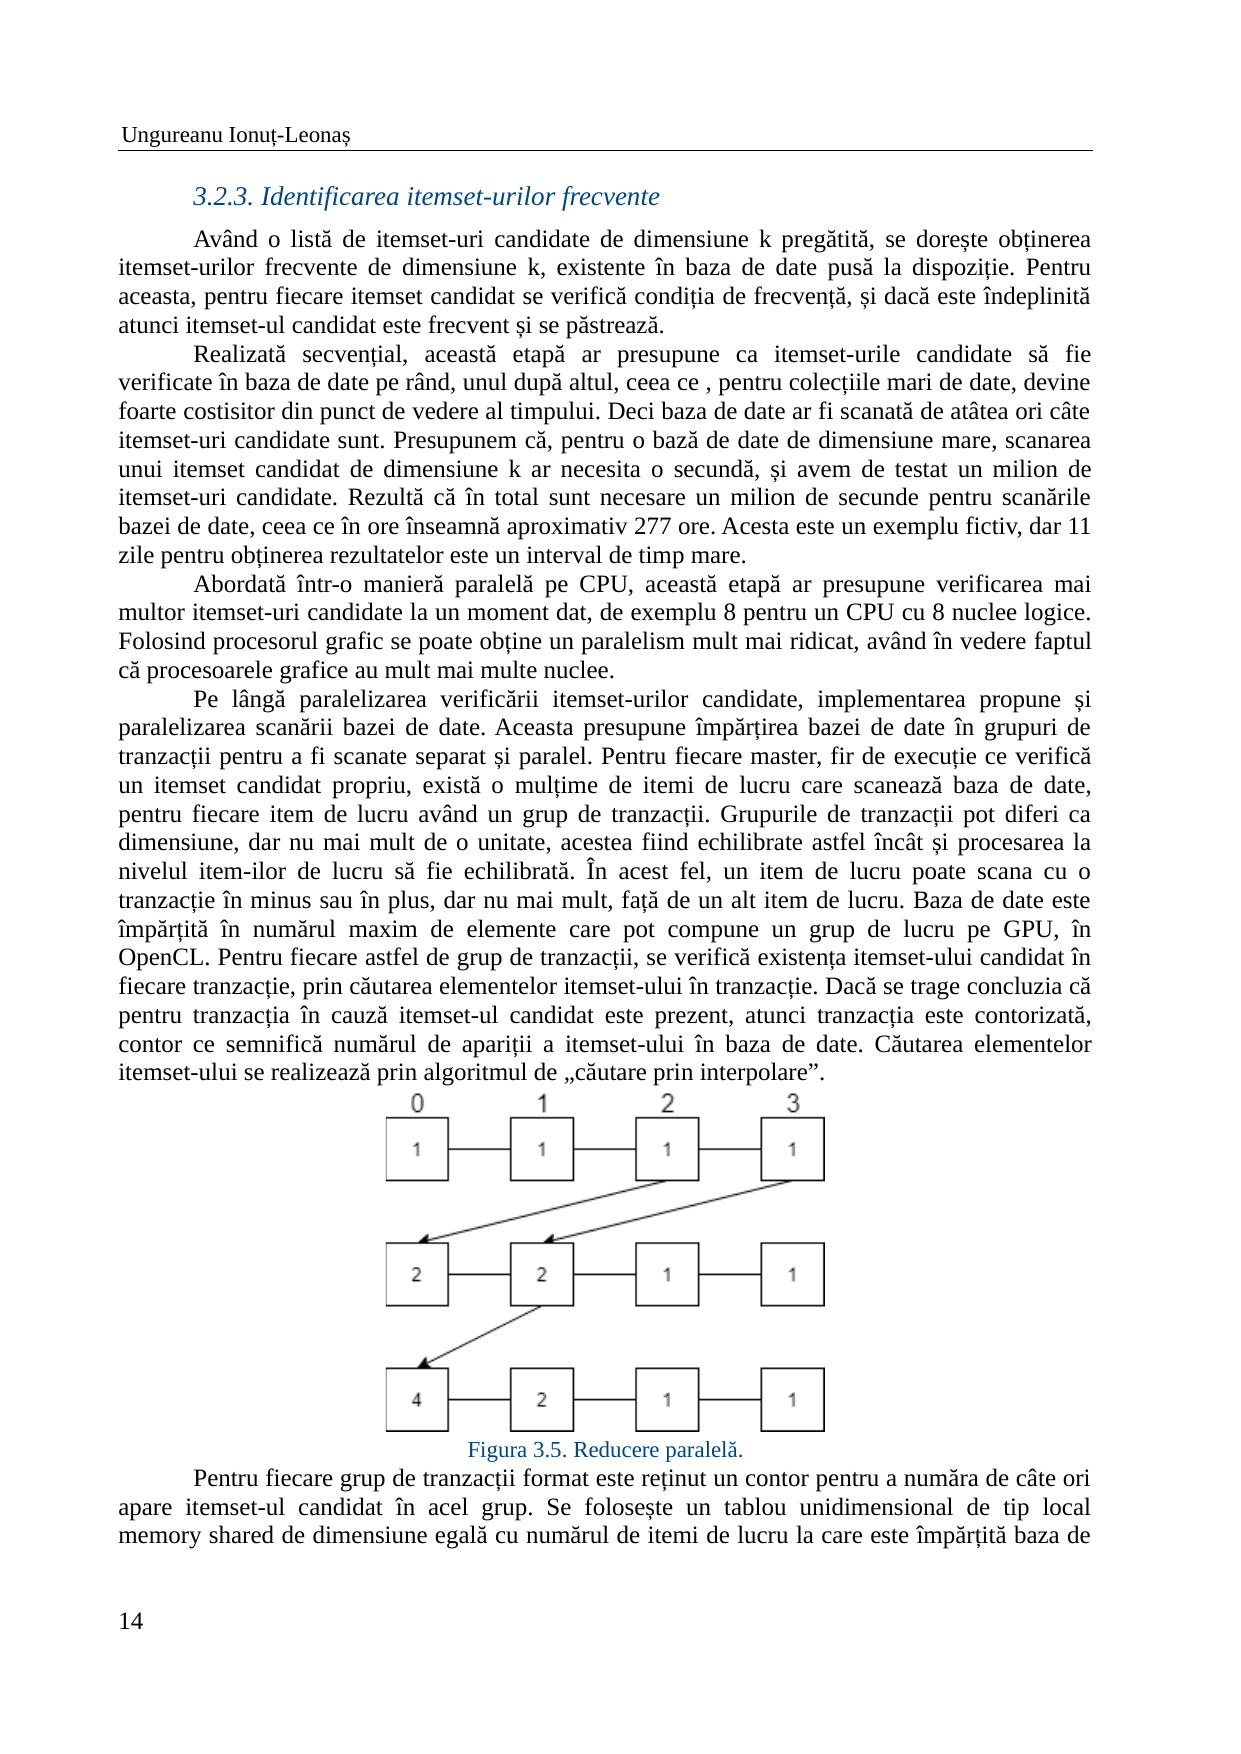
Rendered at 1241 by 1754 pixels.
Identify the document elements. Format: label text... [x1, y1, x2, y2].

text Pentru fiecare grup de tranzacții format este reținut un contor pentru a număra de câte ori apare itemset-ul candidat în acel grup. Se folosește un tablou unidimensional de tip local memory shared de dimensiune egală cu numărul de itemi de lucru la care este împărțită baza de [118, 1086, 1093, 1549]
text Pe lângă paralelizarea verificării itemset-urilor candidate, implementarea propune și paralelizarea scanării bazei de date. Aceasta presupune împărțirea bazei de date în grupuri de tranzacții pentru a fi scanate separat și paralel. Pentru fiecare master, fir de execuție ce verifică un itemset candidat propriu, există o mulțime de itemi de lucru care scanează baza de date, pentru fiecare item de lucru având un grup de tranzacții. Grupurile de tranzacții pot diferi ca dimensiune, dar nu mai mult de o unitate, acestea fiind echilibrate astfel încât și procesarea la nivelul item-ilor de lucru să fie echilibrată. În acest fel, un item de lucru poate scana cu o tranzacție în minus sau în plus, dar nu mai mult, față de un alt item de lucru. Baza de date este împărțită în numărul maxim de elemente care pot compune un grup de lucru pe GPU, în OpenCL. Pentru fiecare astfel de grup de tranzacții, se verifică existența itemset-ului candidat în fiecare tranzacție, prin căutarea elementelor itemset-ului în tranzacție. Dacă se trage concluzia că pentru tranzacția în cauză itemset-ul candidat este prezent, atunci tranzacția este contorizată, contor ce semnifică numărul de apariții a itemset-ului în baza de date. Căutarea elementelor itemset-ului se realizează prin algoritmul de „căutare prin interpolare”. [118, 684, 1093, 1086]
picture [385, 1086, 825, 1432]
text Realizată secvențial, această etapă ar presupune ca itemset-urile candidate să fie verificate în baza de date pe rând, unul după altul, ceea ce , pentru colecțiile mari de date, devine foarte costisitor din punct de vedere al timpului. Deci baza de date ar fi scanată de atâtea ori câte itemset-uri candidate sunt. Presupunem că, pentru o bază de date de dimensiune mare, scanarea unui itemset candidat de dimensiune k ar necesita o secundă, și avem de testat un milion de itemset-uri candidate. Rezultă că în total sunt necesare un milion de secunde pentru scanările bazei de date, ceea ce în ore înseamnă aproximativ 277 ore. Acesta este un exemplu fictiv, dar 11 zile pentru obținerea rezultatelor este un interval de timp mare. [118, 339, 1093, 569]
text Având o listă de itemset-uri candidate de dimensiune k pregătită, se dorește obținerea itemset-urilor frecvente de dimensiune k, existente în baza de date pusă la dispoziție. Pentru aceasta, pentru fiecare itemset candidat se verifică condiția de frecvență, și dacă este îndeplinită atunci itemset-ul candidat este frecvent și se păstrează. [118, 224, 1093, 339]
subtitle Identificarea itemset-urilor frecvente [193, 180, 1093, 211]
text Abordată într-o manieră paralelă pe CPU, această etapă ar presupune verificarea mai multor itemset-uri candidate la un moment dat, de exemplu 8 pentru un CPU cu 8 nuclee logice. Folosind procesorul grafic se poate obține un paralelism mult mai ridicat, având în vedere faptul că procesoarele grafice au mult mai multe nuclee. [118, 569, 1093, 684]
text Figura 3.5. Reducere paralelă. [386, 1432, 825, 1463]
